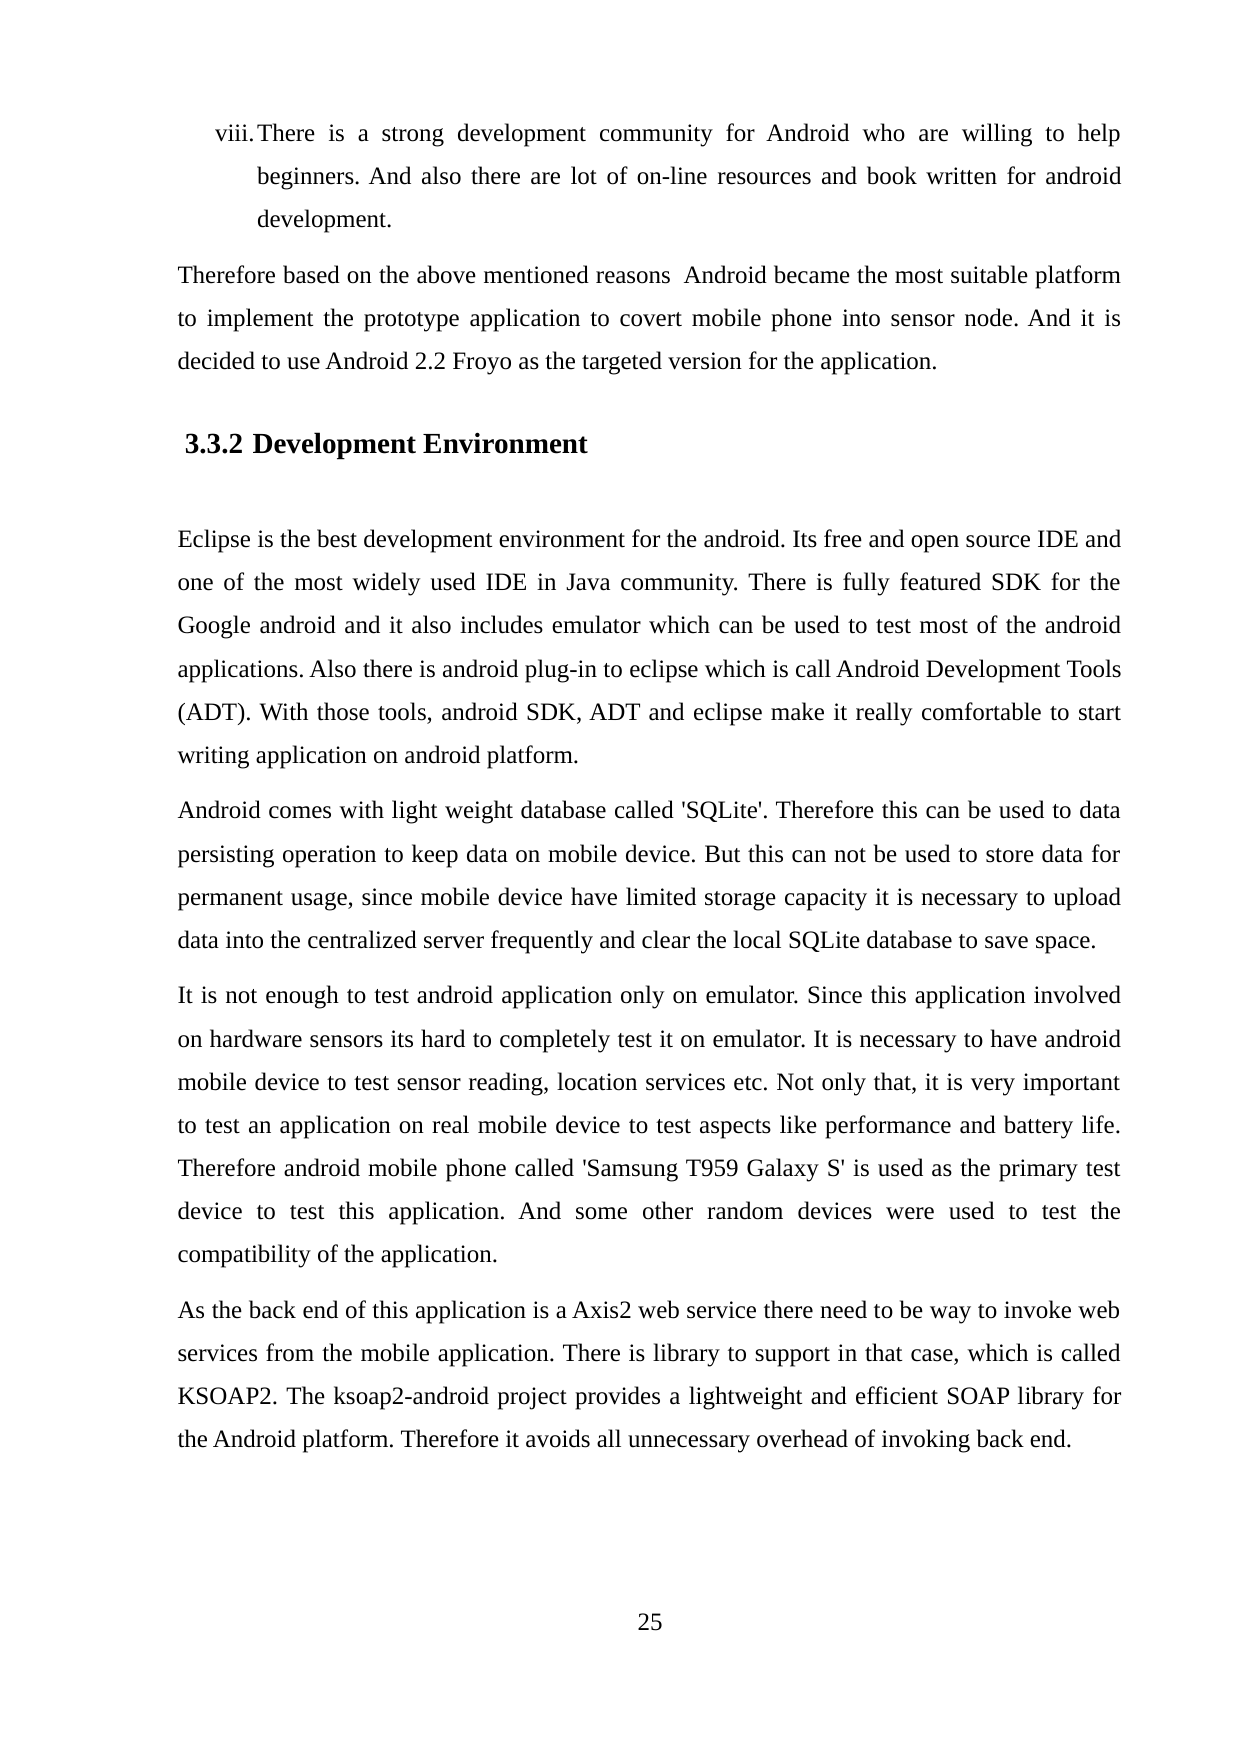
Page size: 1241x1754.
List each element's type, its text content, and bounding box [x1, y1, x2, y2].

text As the back end of this application is a Axis2 web service there need to be way to invoke web services from the mobile application. There is library to support in that case, which is called KSOAP2. The ksoap2-android project provides a lightweight and efficient SOAP library for the Android platform. Therefore it avoids all unnecessary overhead of invoking back end. [177, 1295, 1122, 1453]
text It is not enough to test android application only on emulator. Since this application involved on hardware sensors its hard to completely test it on emulator. It is necessary to have android mobile device to test sensor reading, location services etc. Not only that, it is very important to test an application on real mobile device to test aspects like performance and battery life. Therefore android mobile phone called 'Samsung T959 Galaxy S' is used as the primary test device to test this application. And some other random devices were used to test the compatibility of the application. [177, 981, 1122, 1268]
subtitle Development Environment [177, 427, 1122, 460]
list There is a strong development community for Android who are willing to help beginners. And also there are lot of on-line resources and book written for android development. [215, 118, 1122, 233]
text Therefore based on the above mentioned reasons Android became the most suitable platform to implement the prototype application to covert mobile phone into sensor node. And it is decided to use Android 2.2 Froyo as the targeted version for the application. [177, 260, 1122, 375]
text Eclipse is the best development environment for the android. Its free and open source IDE and one of the most widely used IDE in Java community. There is fully featured SDK for the Google android and it also includes emulator which can be used to test most of the android applications. Also there is android plug-in to eclipse which is call Android Development Tools (ADT). With those tools, android SDK, ADT and eclipse make it really comfortable to start writing application on android platform. [177, 524, 1122, 769]
text Android comes with light weight database called 'SQLite'. Therefore this can be used to data persisting operation to keep data on mobile device. But this can not be used to store data for permanent usage, since mobile device have limited storage capacity it is necessary to upload data into the centralized server frequently and clear the local SQLite database to save space. [177, 796, 1122, 954]
